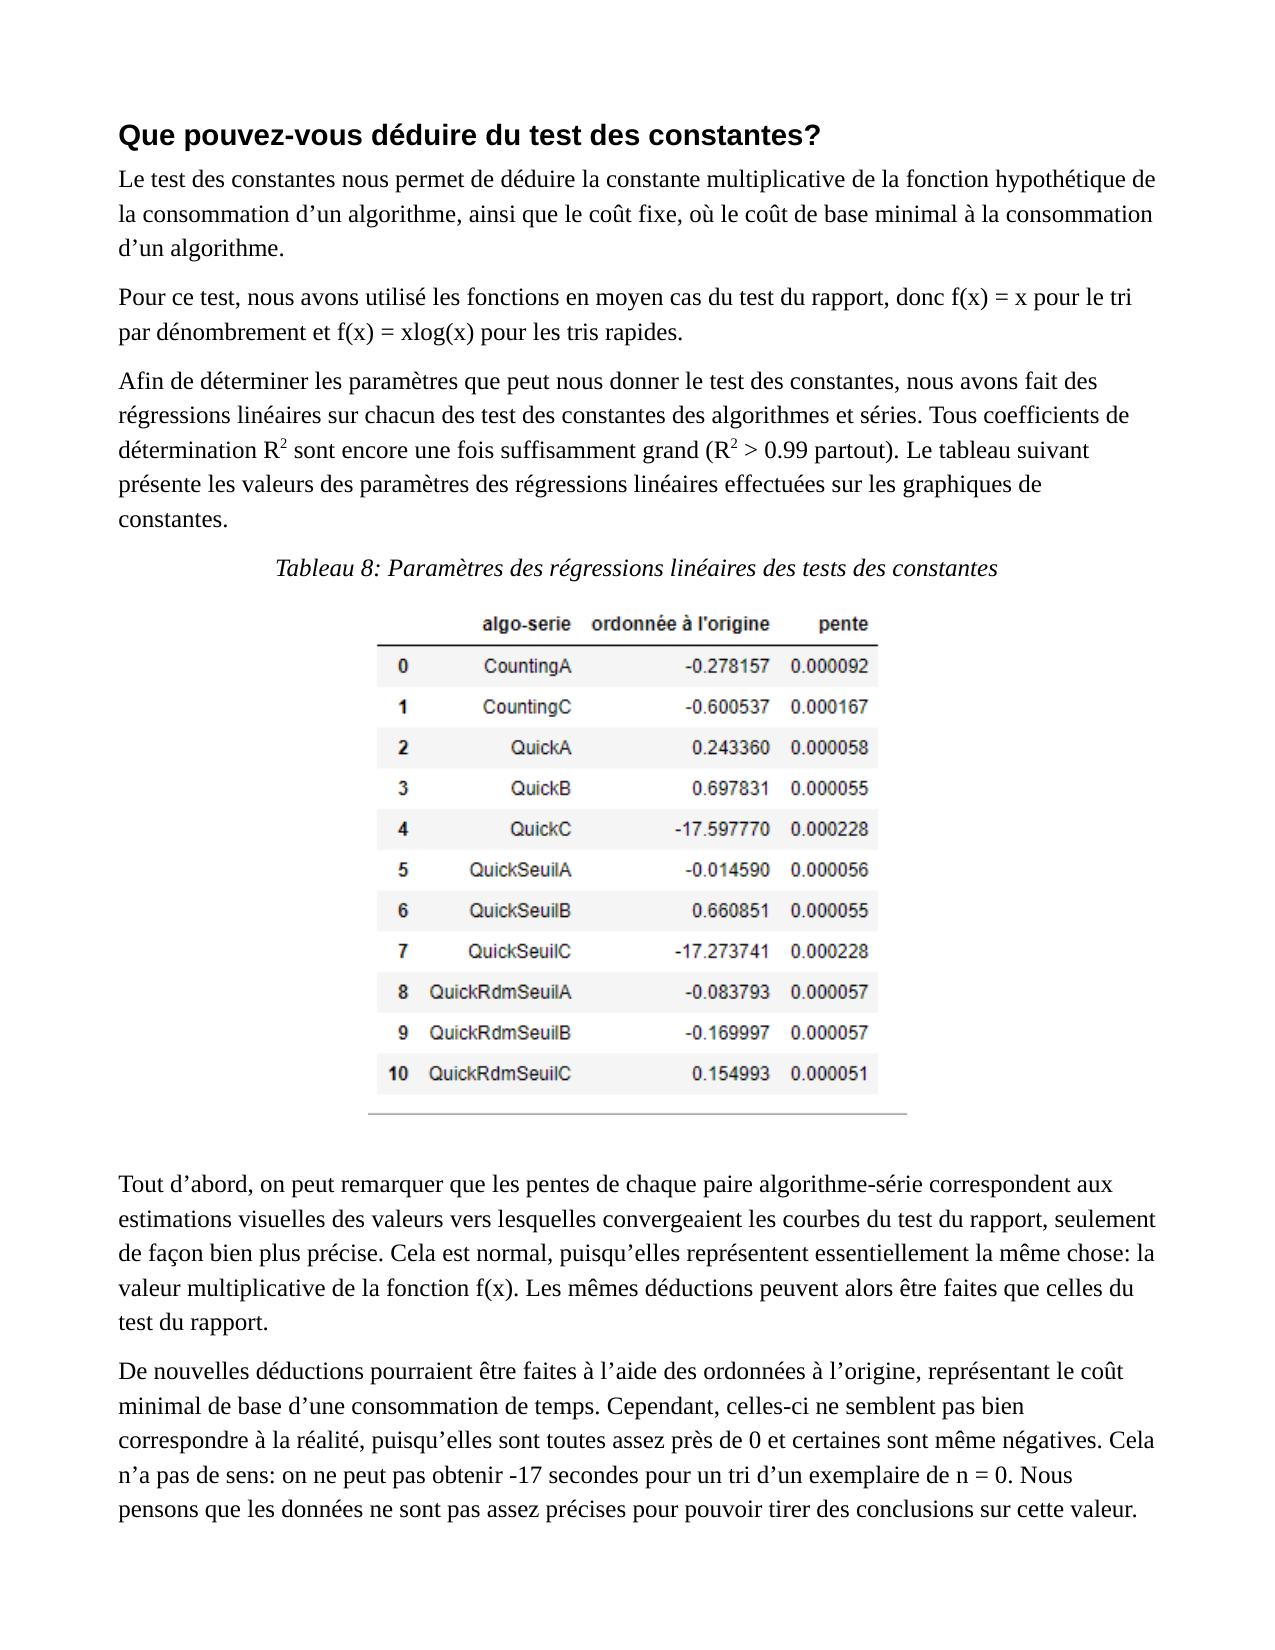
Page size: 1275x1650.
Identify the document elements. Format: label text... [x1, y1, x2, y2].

picture [368, 602, 908, 1115]
text De nouvelles déductions pourraient être faites à l’aide des ordonnées à l’origine, représentant le coût minimal de base d’une consommation de temps. Cependant, celles-ci ne semblent pas bien correspondre à la réalité, puisqu’elles sont toutes assez près de 0 et certaines sont même négatives. Cela n’a pas de sens: on ne peut pas obtenir -17 secondes pour un tri d’un exemplaire de n = 0. Nous pensons que les données ne sont pas assez précises pour pouvoir tirer des conclusions sur cette valeur. [118, 1356, 1157, 1523]
text Tableau 8: Paramètres des régressions linéaires des tests des constantes [118, 553, 1157, 582]
text Pour ce test, nous avons utilisé les fonctions en moyen cas du test du rapport, donc f(x) = x pour le tri par dénombrement et f(x) = xlog(x) pour les tris rapides. [118, 282, 1157, 346]
subtitle Que pouvez-vous déduire du test des constantes? [118, 118, 1157, 152]
text Le test des constantes nous permet de déduire la constante multiplicative de la fonction hypothétique de la consommation d’un algorithme, ainsi que le coût fixe, où le coût de base minimal à la consommation d’un algorithme. [118, 164, 1157, 262]
text Afin de déterminer les paramètres que peut nous donner le test des constantes, nous avons fait des régressions linéaires sur chacun des test des constantes des algorithmes et séries. Tous coefficients de détermination R2 sont encore une fois suffisamment grand (R2 > 0.99 partout). Le tableau suivant présente les valeurs des paramètres des régressions linéaires effectuées sur les graphiques de constantes. [118, 366, 1157, 533]
text Tout d’abord, on peut remarquer que les pentes de chaque paire algorithme-série correspondent aux estimations visuelles des valeurs vers lesquelles convergeaient les courbes du test du rapport, seulement de façon bien plus précise. Cela est normal, puisqu’elles représentent essentiellement la même chose: la valeur multiplicative de la fonction f(x). Les mêmes déductions peuvent alors être faites que celles du test du rapport. [118, 1169, 1157, 1336]
